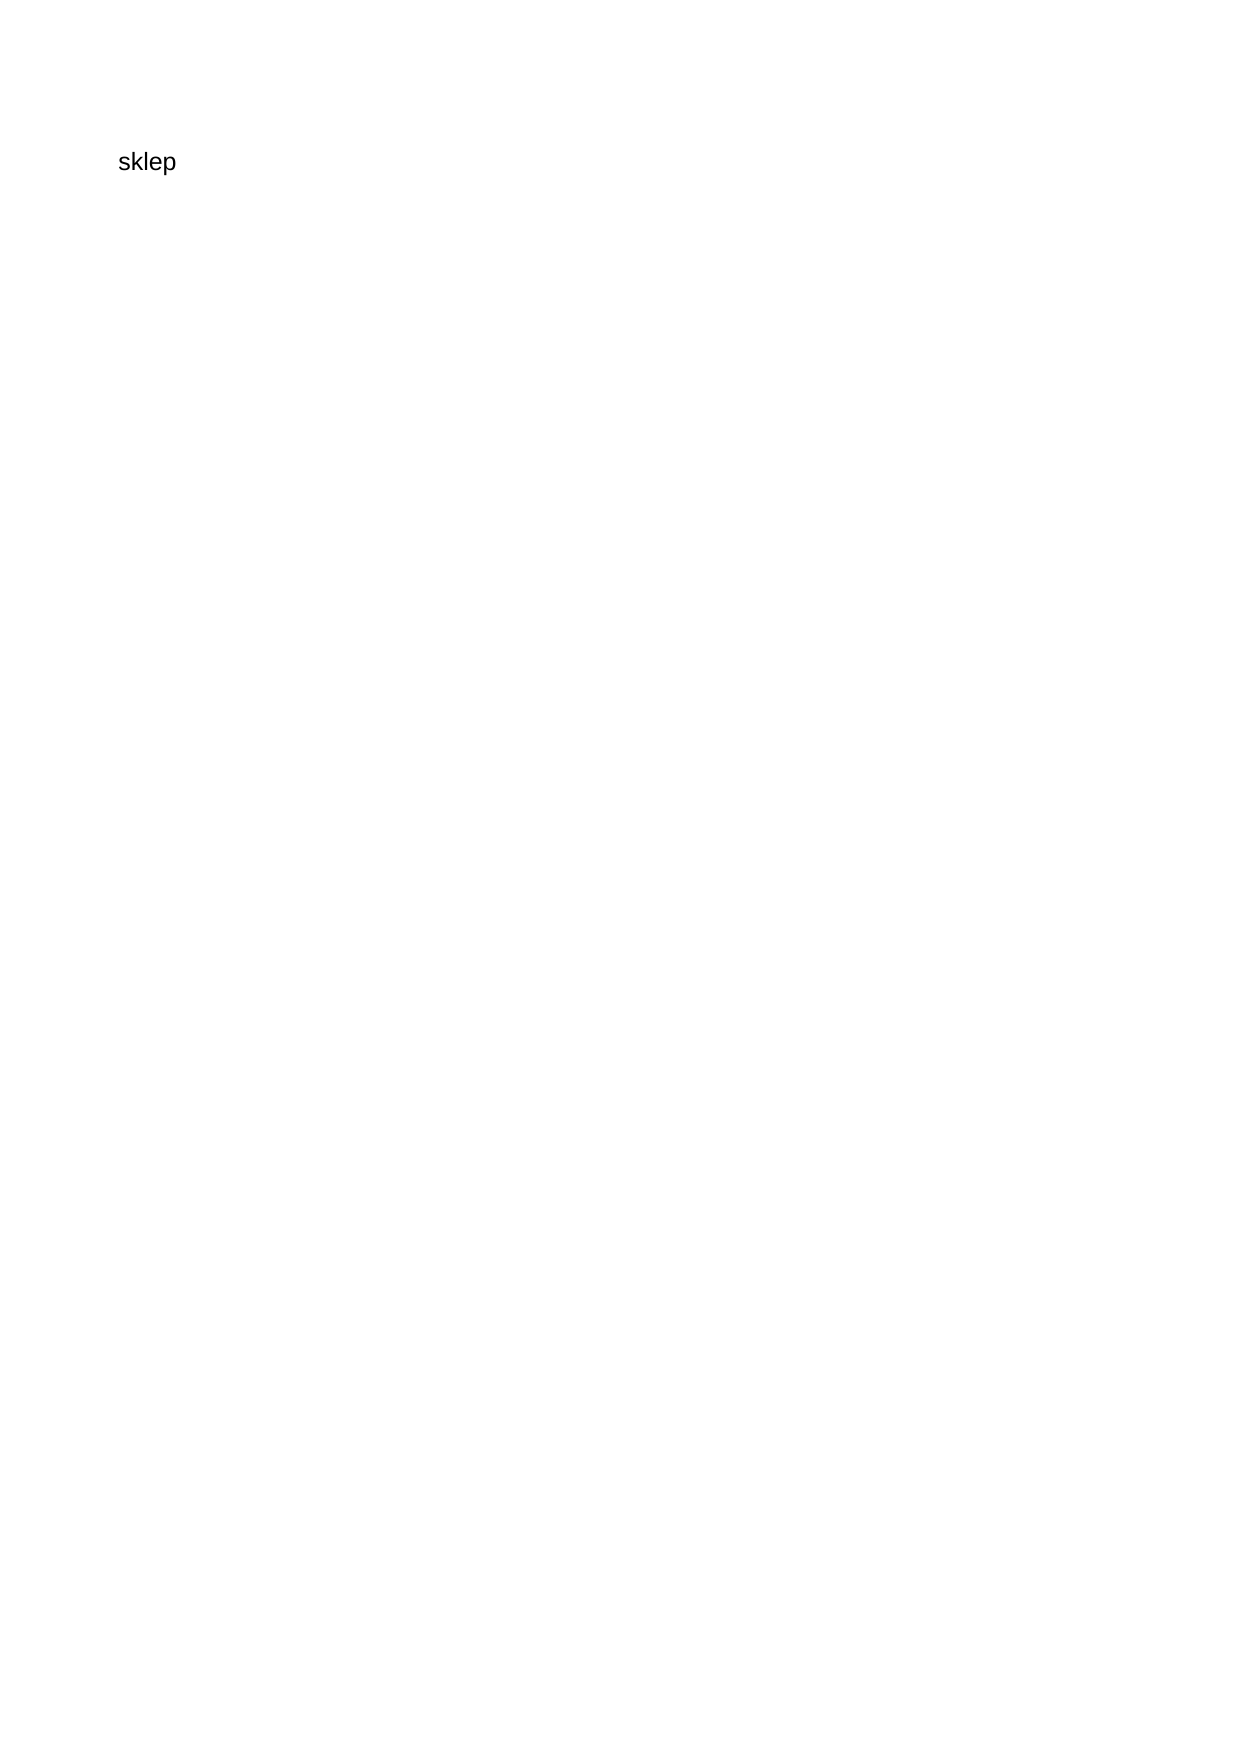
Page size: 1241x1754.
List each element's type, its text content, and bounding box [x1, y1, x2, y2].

text sklep [118, 147, 1122, 176]
